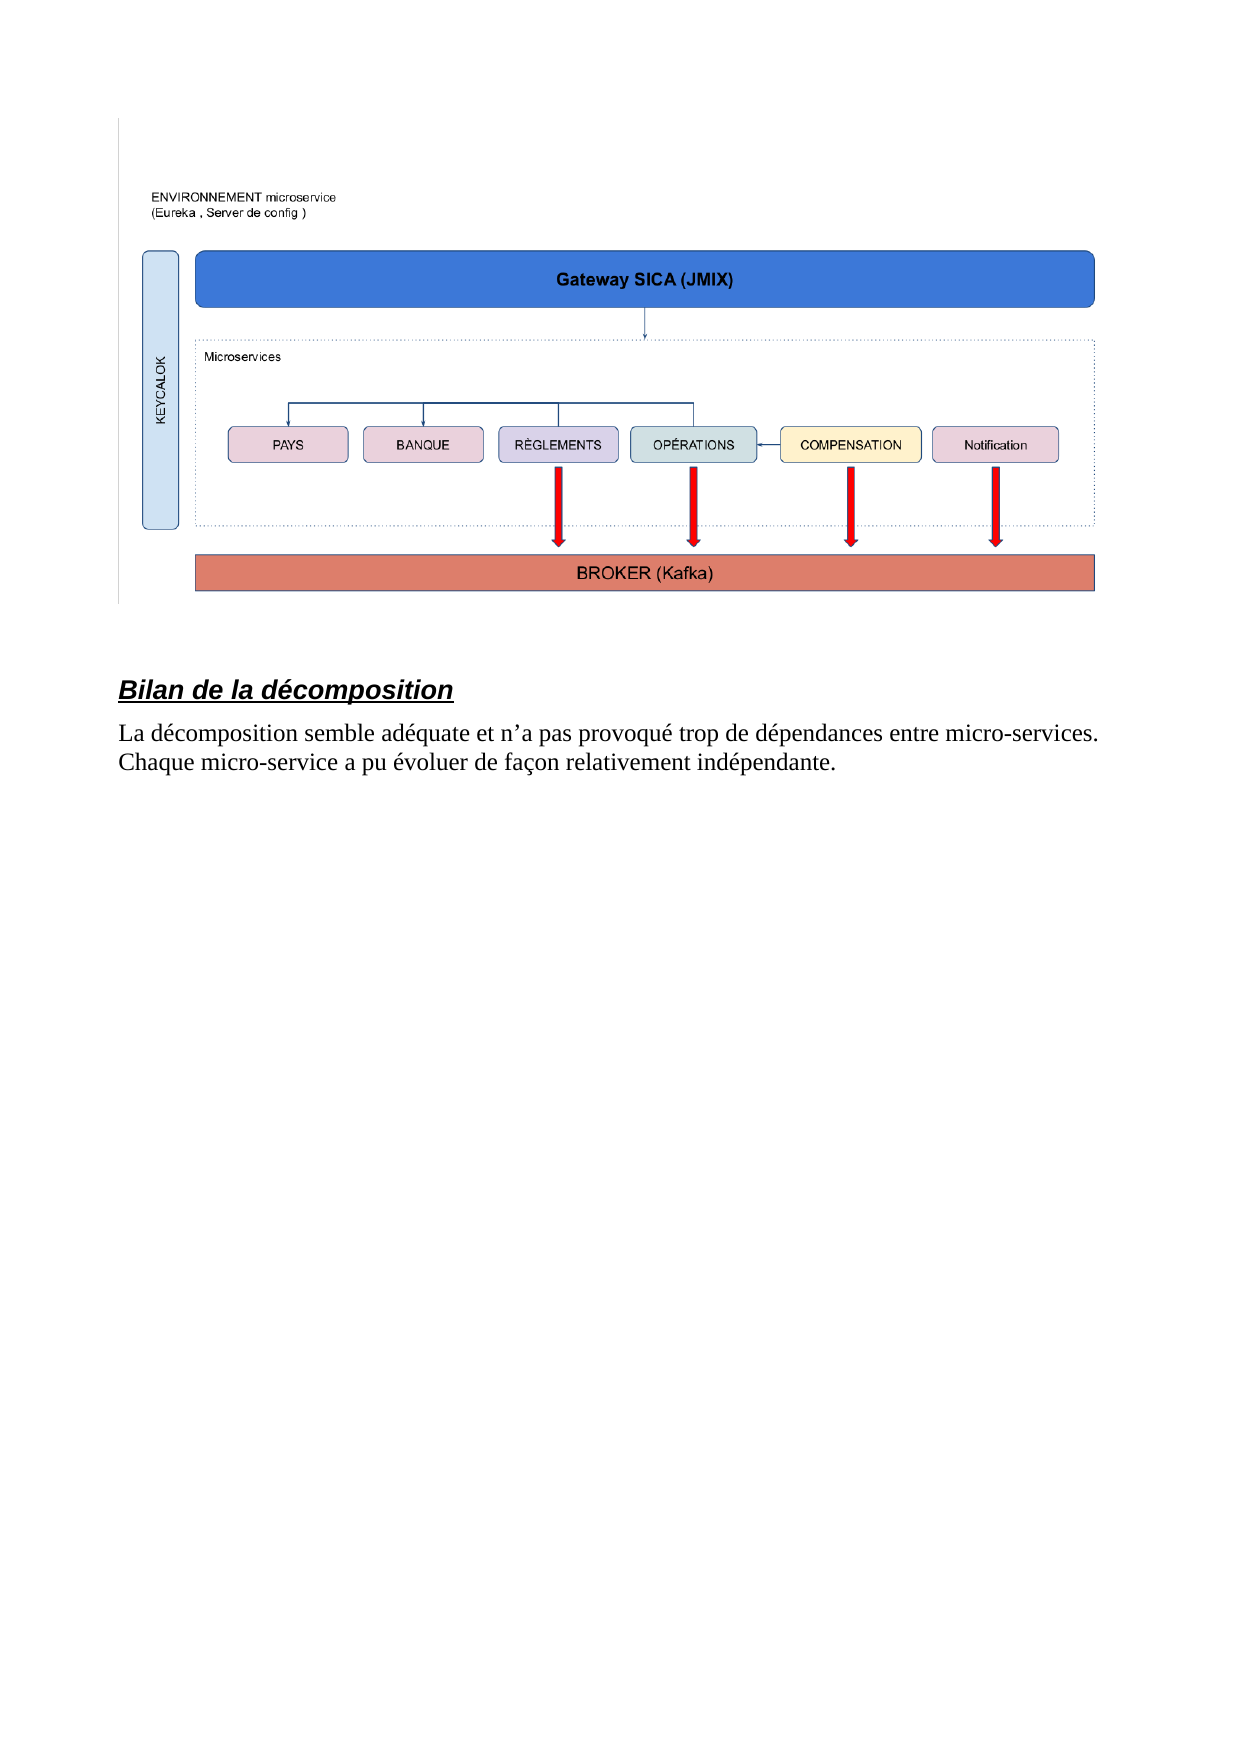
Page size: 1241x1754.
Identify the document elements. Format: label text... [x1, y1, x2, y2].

subtitle Bilan de la décomposition [118, 674, 1122, 705]
picture [118, 118, 1123, 604]
text La décomposition semble adéquate et n’a pas provoqué trop de dépendances entre micro-services. Chaque micro-service a pu évoluer de façon relativement indépendante. [118, 718, 1122, 775]
